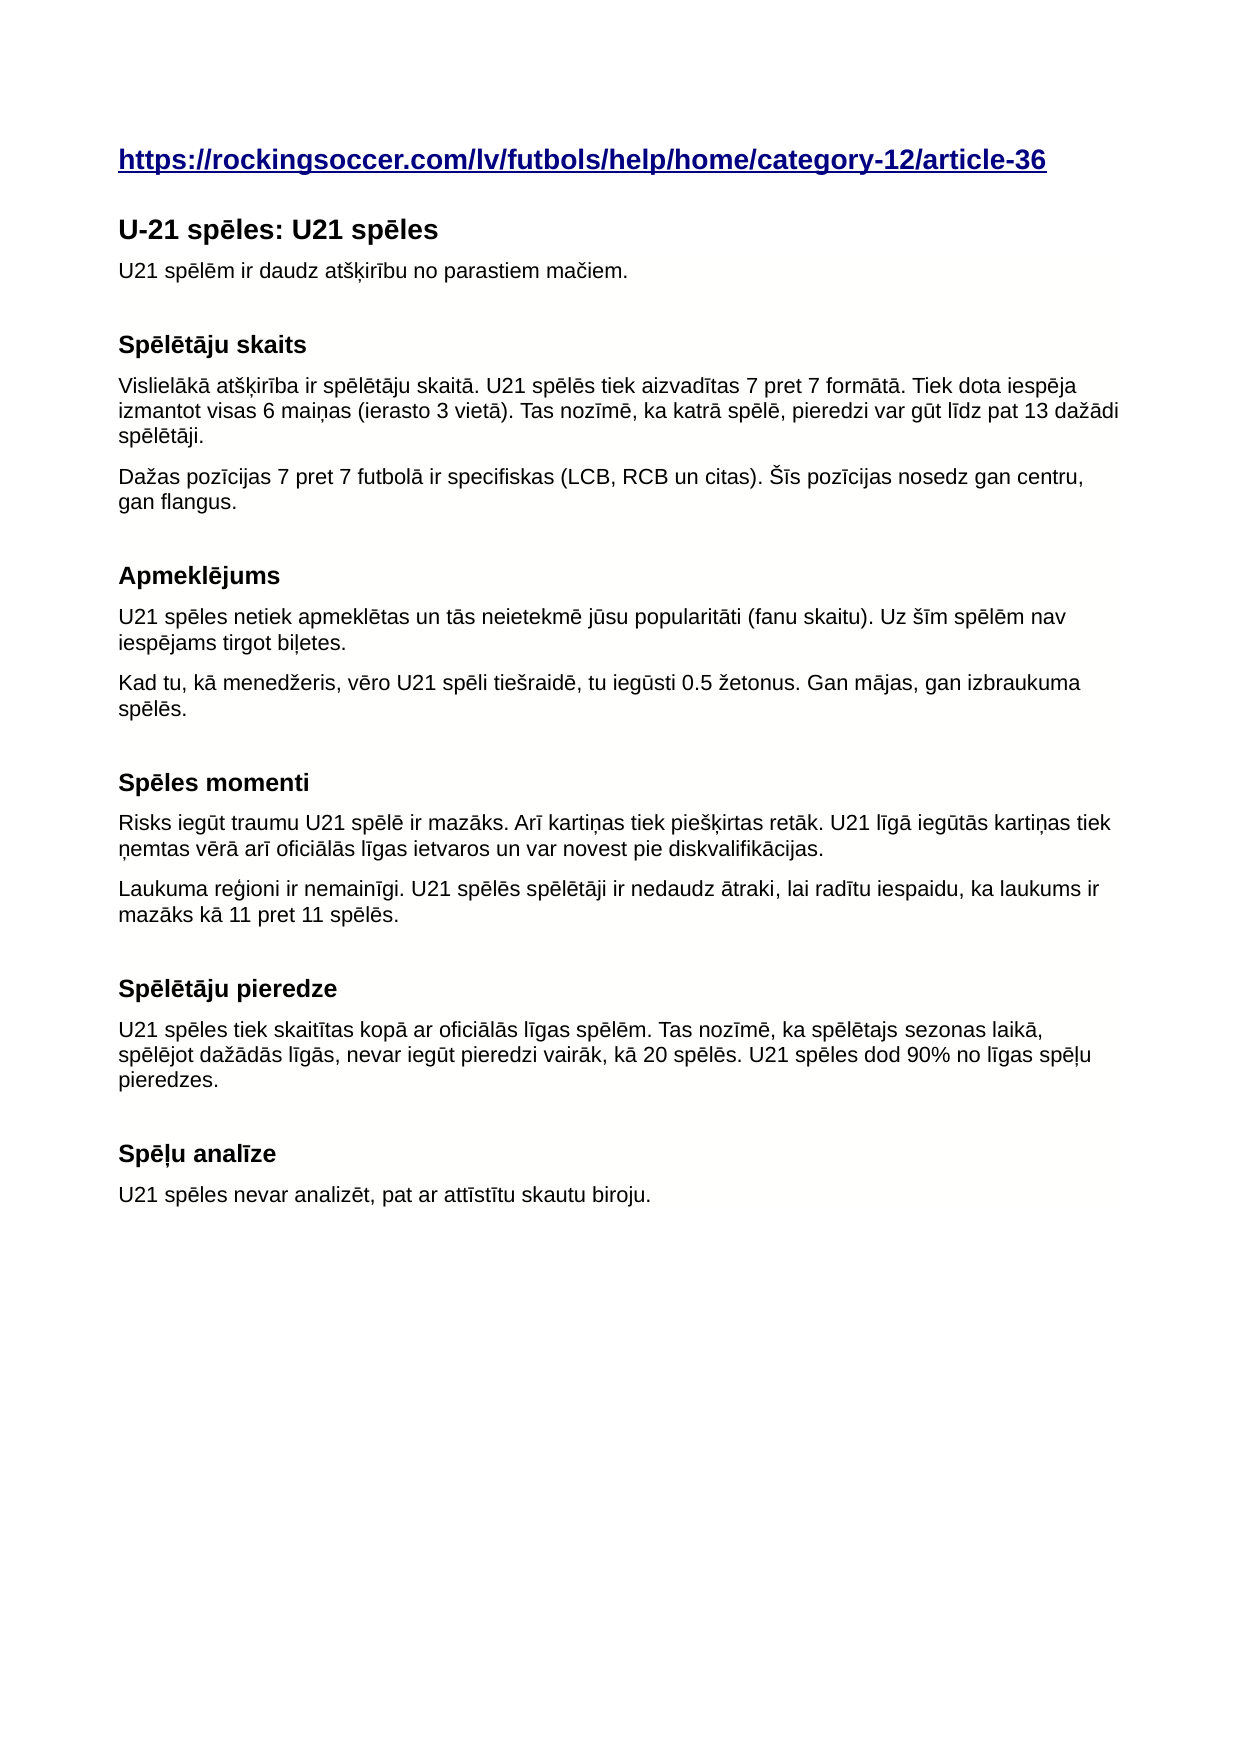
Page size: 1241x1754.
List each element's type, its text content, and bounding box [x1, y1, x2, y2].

text Risks iegūt traumu U21 spēlē ir mazāks. Arī kartiņas tiek piešķirtas retāk. U21 līgā iegūtās kartiņas tiek ņemtas vērā arī oficiālās līgas ietvaros un var novest pie diskvalifikācijas. [118, 810, 1122, 861]
text U21 spēles nevar analizēt, pat ar attīstītu skautu biroju. [118, 1182, 1122, 1207]
subtitle Spēles momenti [118, 767, 1122, 796]
subtitle https://rockingsoccer.com/lv/futbols/help/home/category-12/article-36 [118, 143, 1122, 176]
subtitle Spēļu analīze [118, 1139, 1122, 1168]
text Laukuma reģioni ir nemainīgi. U21 spēlēs spēlētāji ir nedaudz ātraki, lai radītu iespaidu, ka laukums ir mazāks kā 11 pret 11 spēlēs. [118, 876, 1122, 927]
subtitle Apmeklējums [118, 561, 1122, 590]
subtitle Spēlētāju skaits [118, 330, 1122, 359]
text U21 spēles netiek apmeklētas un tās neietekmē jūsu popularitāti (fanu skaitu). Uz šīm spēlēm nav iespējams tirgot biļetes. [118, 604, 1122, 654]
subtitle U-21 spēles: U21 spēles [118, 213, 1122, 245]
text U21 spēles tiek skaitītas kopā ar oficiālās līgas spēlēm. Tas nozīmē, ka spēlētajs sezonas laikā, spēlējot dažādās līgās, nevar iegūt pieredzi vairāk, kā 20 spēlēs. U21 spēles dod 90% no līgas spēļu pieredzes. [118, 1016, 1122, 1092]
text Dažas pozīcijas 7 pret 7 futbolā ir specifiskas (LCB, RCB un citas). Šīs pozīcijas nosedz gan centru, gan flangus. [118, 464, 1122, 514]
text Kad tu, kā menedžeris, vēro U21 spēli tiešraidē, tu iegūsti 0.5 žetonus. Gan mājas, gan izbraukuma spēlēs. [118, 670, 1122, 721]
subtitle Spēlētāju pieredze [118, 974, 1122, 1002]
text U21 spēlēm ir daudz atšķirību no parastiem mačiem. [118, 258, 1122, 283]
text Vislielākā atšķirība ir spēlētāju skaitā. U21 spēlēs tiek aizvadītas 7 pret 7 formātā. Tiek dota iespēja izmantot visas 6 maiņas (ierasto 3 vietā). Tas nozīmē, ka katrā spēlē, pieredzi var gūt līdz pat 13 dažādi spēlētāji. [118, 373, 1122, 448]
